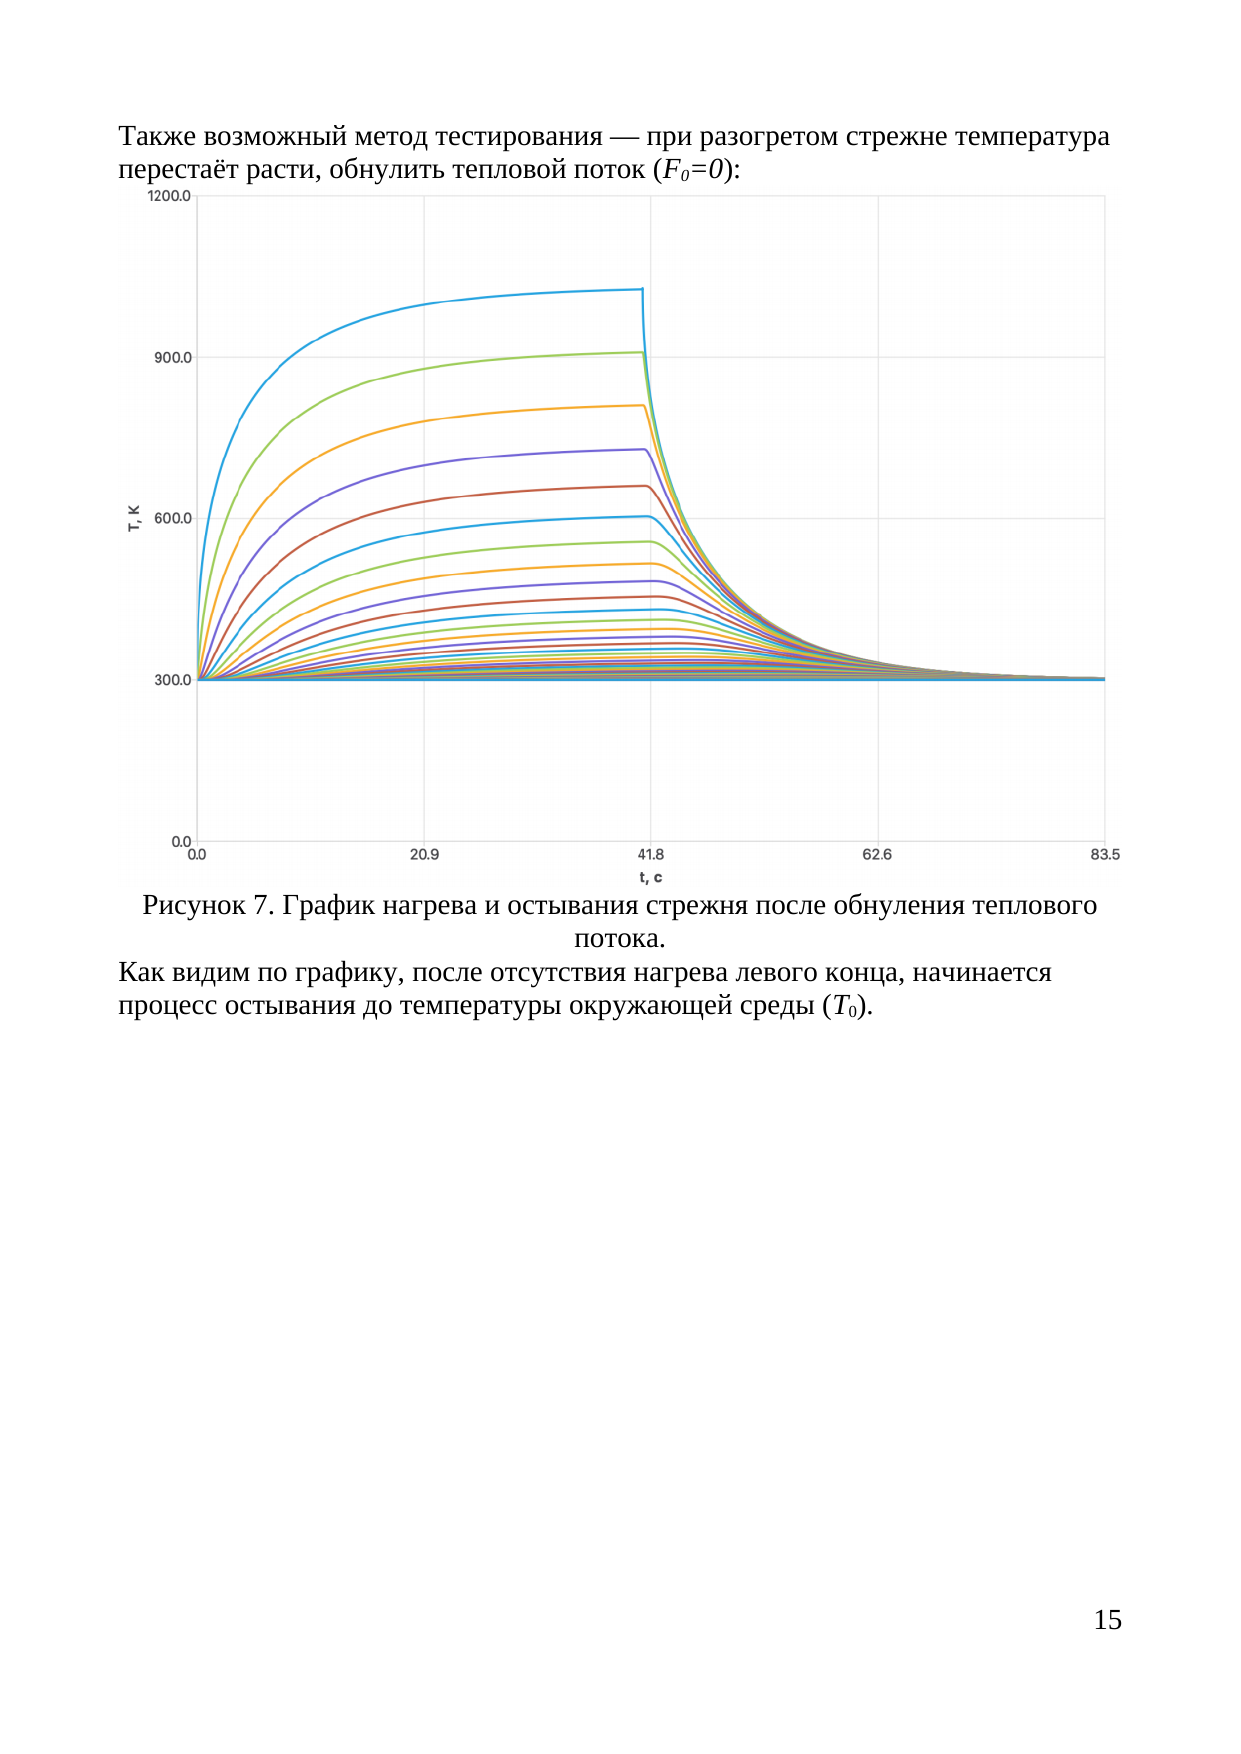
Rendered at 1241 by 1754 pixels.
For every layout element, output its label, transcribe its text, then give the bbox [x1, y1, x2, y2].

text Рисунок 7. График нагрева и остывания стрежня после обнуления теплового потока. [118, 887, 1122, 954]
picture [118, 185, 1123, 887]
text Как видим по графику, после отсутствия нагрева левого конца, начинается процесс остывания до температуры окружающей среды (T0). [118, 954, 1122, 1021]
text Также возможный метод тестирования — при разогретом стрежне температура перестаёт расти, обнулить тепловой поток (F0=0): [118, 118, 1122, 185]
